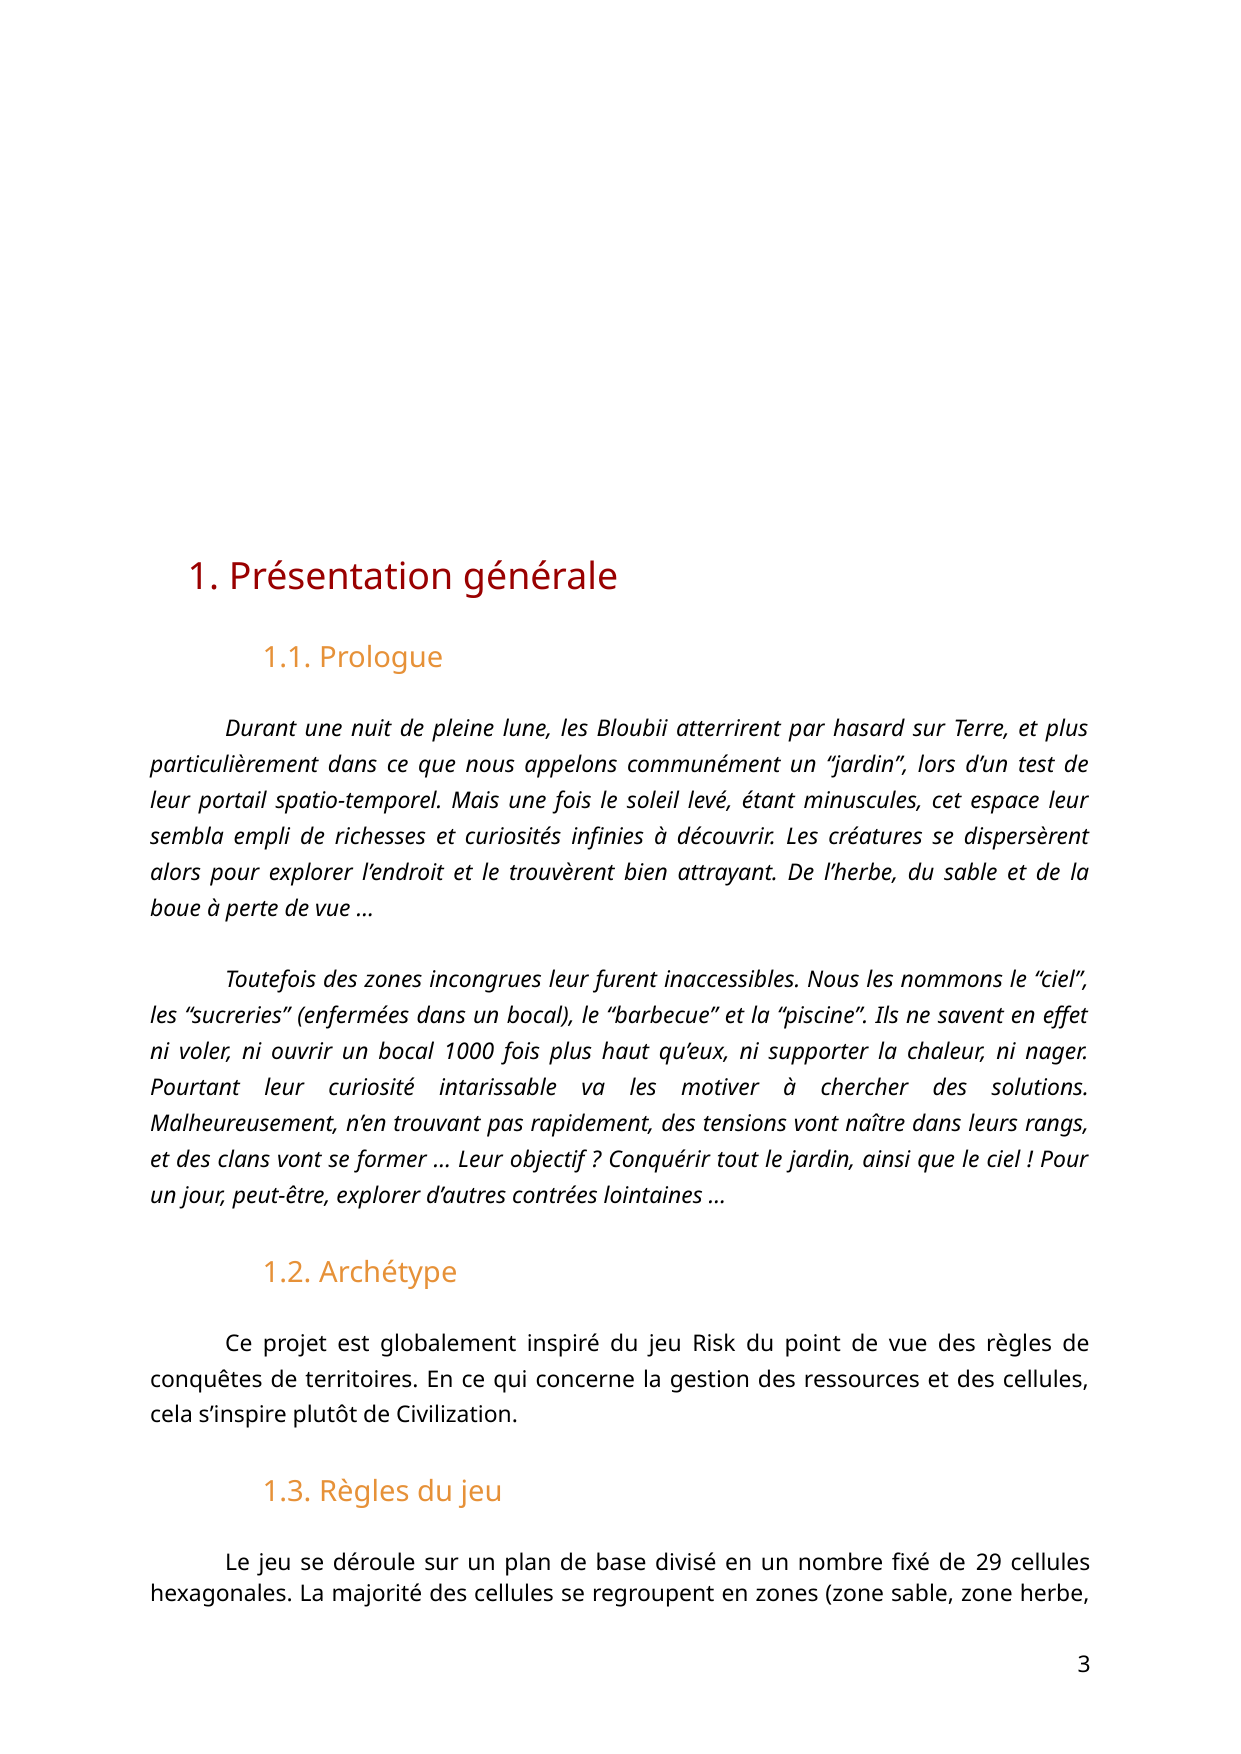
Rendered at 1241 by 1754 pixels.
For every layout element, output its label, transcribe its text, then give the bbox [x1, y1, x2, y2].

subtitle 1.2. Archétype [262, 1251, 1090, 1291]
subtitle 1. Présentation générale [187, 549, 1090, 600]
text Ce projet est globalement inspiré du jeu Risk du point de vue des règles de conquêtes de territoires. En ce qui concerne la gestion des ressources et des cellules, cela s’inspire plutôt de Civilization. [150, 1327, 1090, 1430]
text Durant une nuit de pleine lune, les Bloubii atterrirent par hasard sur Terre, et plus particulièrement dans ce que nous appelons communément un “jardin”, lors d’un test de leur portail spatio-temporel. Mais une fois le soleil levé, étant minuscules, cet espace leur sembla empli de richesses et curiosités infinies à découvrir. Les créatures se dispersèrent alors pour explorer l’endroit et le trouvèrent bien attrayant. De l’herbe, du sable et de la boue à perte de vue … [150, 712, 1090, 923]
text Toutefois des zones incongrues leur furent inaccessibles. Nous les nommons le “ciel”, les “sucreries” (enfermées dans un bocal), le “barbecue” et la “piscine”. Ils ne savent en effet ni voler, ni ouvrir un bocal 1000 fois plus haut qu’eux, ni supporter la chaleur, ni nager. Pourtant leur curiosité intarissable va les motiver à chercher des solutions. Malheureusement, n’en trouvant pas rapidement, des tensions vont naître dans leurs rangs, et des clans vont se former … Leur objectif ? Conquérir tout le jardin, ainsi que le ciel ! Pour un jour, peut-être, explorer d’autres contrées lointaines … [150, 963, 1090, 1210]
text Le jeu se déroule sur un plan de base divisé en un nombre fixé de 29 cellules hexagonales. La majorité des cellules se regroupent en zones (zone sable, zone herbe, [150, 1546, 1090, 1608]
subtitle 1.1. Prologue [262, 636, 1090, 676]
subtitle 1.3. Règles du jeu [262, 1470, 1090, 1510]
